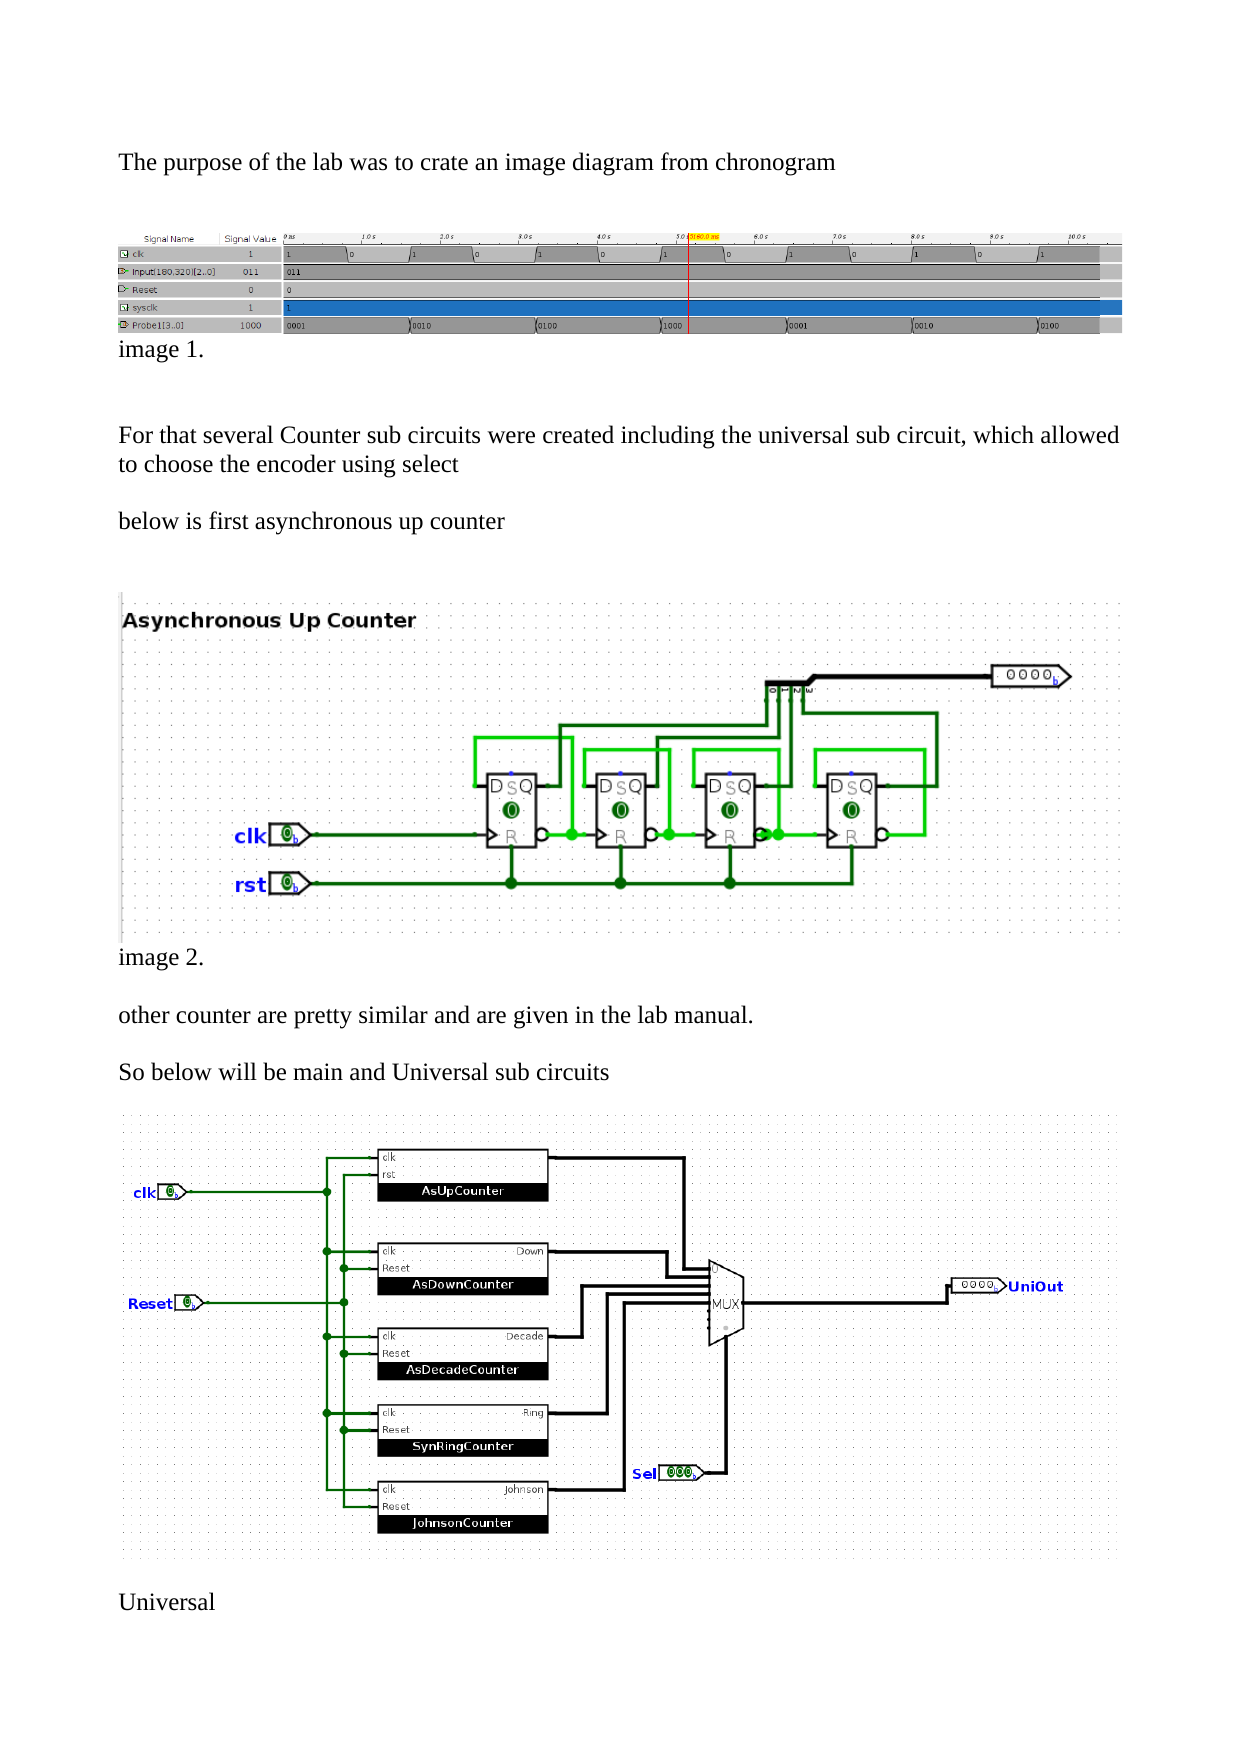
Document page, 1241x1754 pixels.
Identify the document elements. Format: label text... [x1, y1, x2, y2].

text other counter are pretty similar and are given in the lab manual. [118, 1000, 1122, 1028]
text image 2. [118, 943, 1122, 971]
text So below will be main and Universal sub circuits [118, 1057, 1122, 1086]
picture [118, 1114, 1123, 1559]
text below is first asynchronous up counter [118, 506, 1122, 535]
text Universal [118, 1587, 1122, 1616]
text For that several Counter sub circuits were created including the universal sub circuit, which allowed to choose the encoder using select [118, 420, 1122, 478]
text image 1. [118, 334, 1122, 363]
picture [118, 592, 1123, 943]
picture [118, 233, 1123, 334]
text The purpose of the lab was to crate an image diagram from chronogram [118, 147, 1122, 176]
